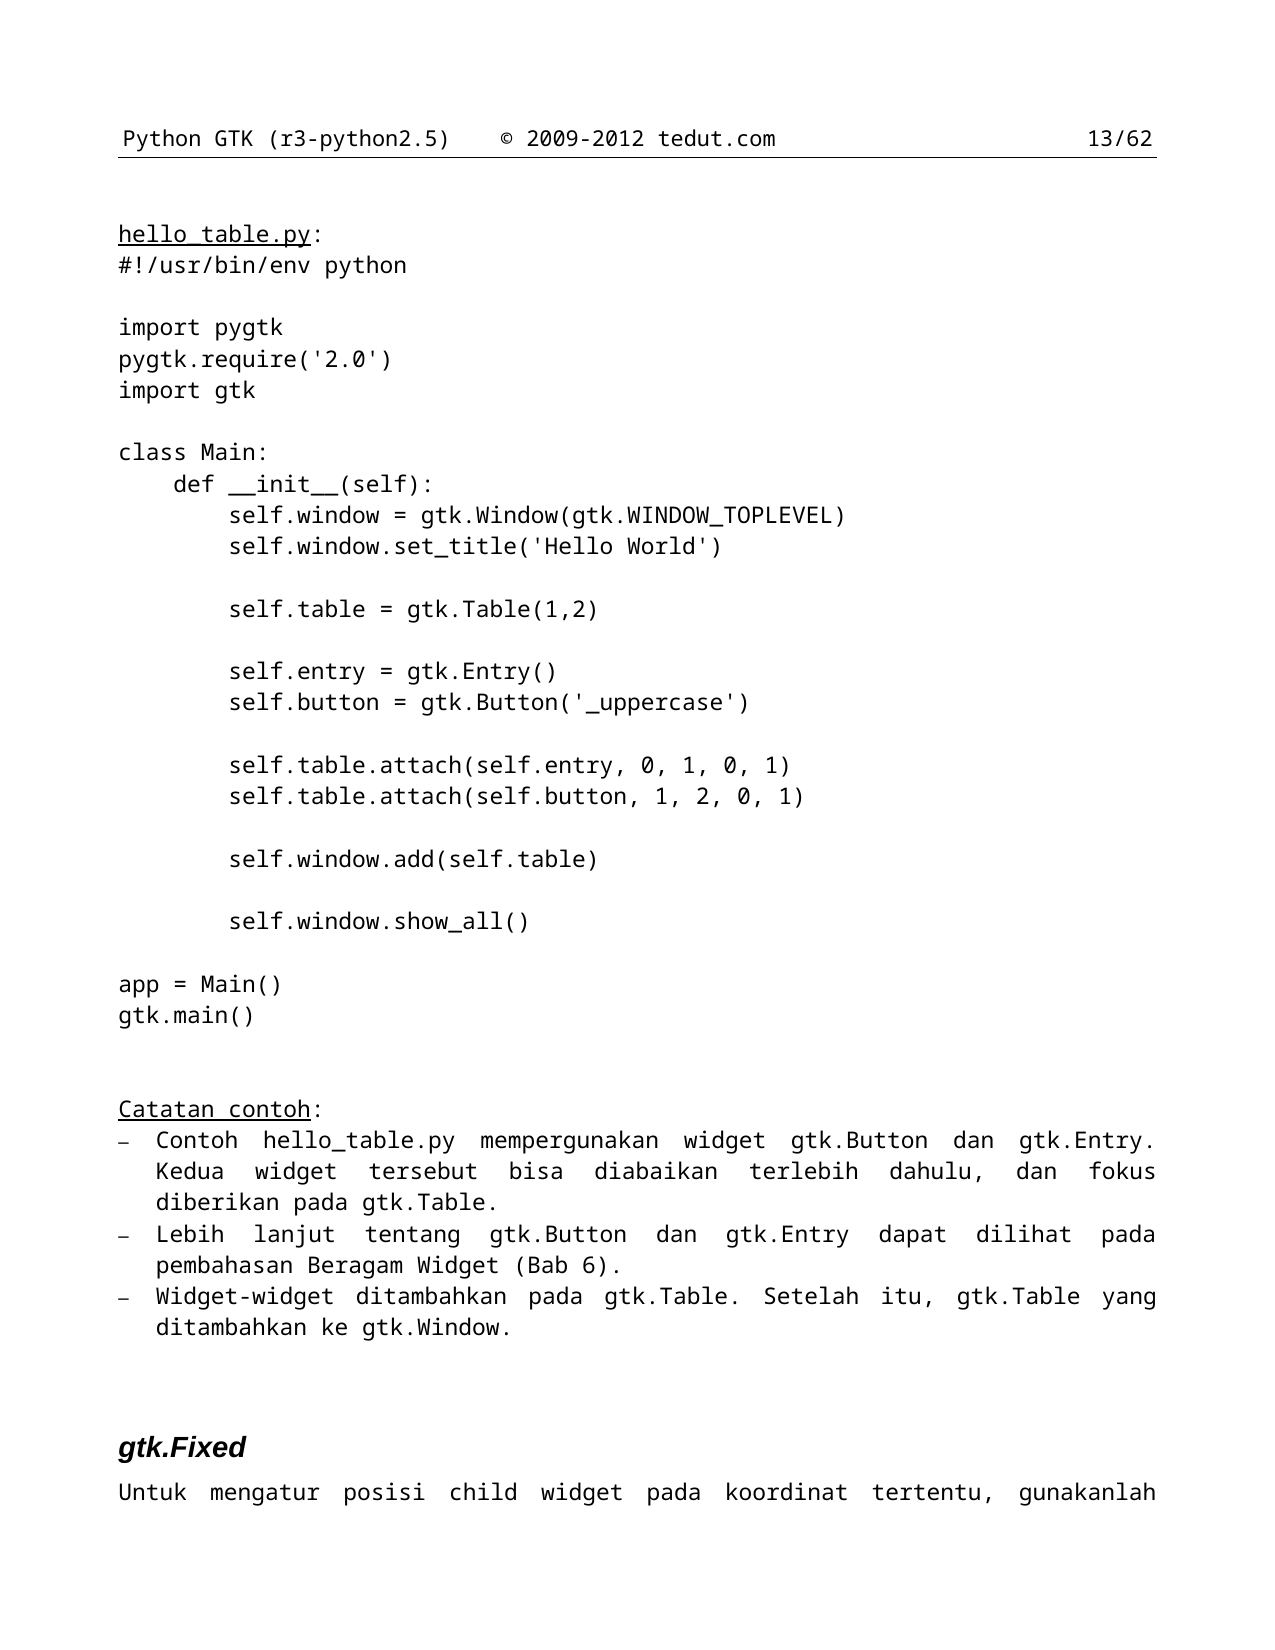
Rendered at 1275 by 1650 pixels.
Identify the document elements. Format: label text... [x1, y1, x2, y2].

text hello_table.py: [118, 217, 1157, 249]
text self.window = gtk.Window(gtk.WINDOW_TOPLEVEL) [118, 499, 1157, 530]
text #!/usr/bin/env python [118, 249, 1157, 280]
text pygtk.require('2.0') [118, 342, 1157, 374]
text class Main: [118, 436, 1157, 467]
text self.window.add(self.table) [118, 842, 1157, 874]
list Widget-widget ditambahkan pada gtk.Table. Setelah itu, gtk.Table yang ditambahkan ke gtk.Window. [118, 1280, 1157, 1342]
text app = Main() [118, 967, 1157, 999]
text Untuk mengatur posisi child widget pada koordinat tertentu, gunakanlah [118, 1476, 1157, 1507]
text def __init__(self): [118, 467, 1157, 499]
text gtk.main() [118, 999, 1157, 1030]
text self.table.attach(self.entry, 0, 1, 0, 1) [118, 749, 1157, 780]
text self.table.attach(self.button, 1, 2, 0, 1) [118, 780, 1157, 811]
text import gtk [118, 374, 1157, 405]
text self.table = gtk.Table(1,2) [118, 592, 1157, 624]
text import pygtk [118, 311, 1157, 342]
text self.window.show_all() [118, 905, 1157, 936]
list Contoh hello_table.py mempergunakan widget gtk.Button dan gtk.Entry. Kedua widget tersebut bisa diabaikan terlebih dahulu, dan fokus diberikan pada gtk.Table. [118, 1124, 1157, 1217]
text self.button = gtk.Button('_uppercase') [118, 686, 1157, 717]
subtitle gtk.Fixed [118, 1430, 1157, 1463]
text self.window.set_title('Hello World') [118, 530, 1157, 561]
text Catatan contoh: [118, 1092, 1157, 1124]
list Lebih lanjut tentang gtk.Button dan gtk.Entry dapat dilihat pada pembahasan Beragam Widget (Bab 6). [118, 1217, 1157, 1280]
text self.entry = gtk.Entry() [118, 655, 1157, 686]
